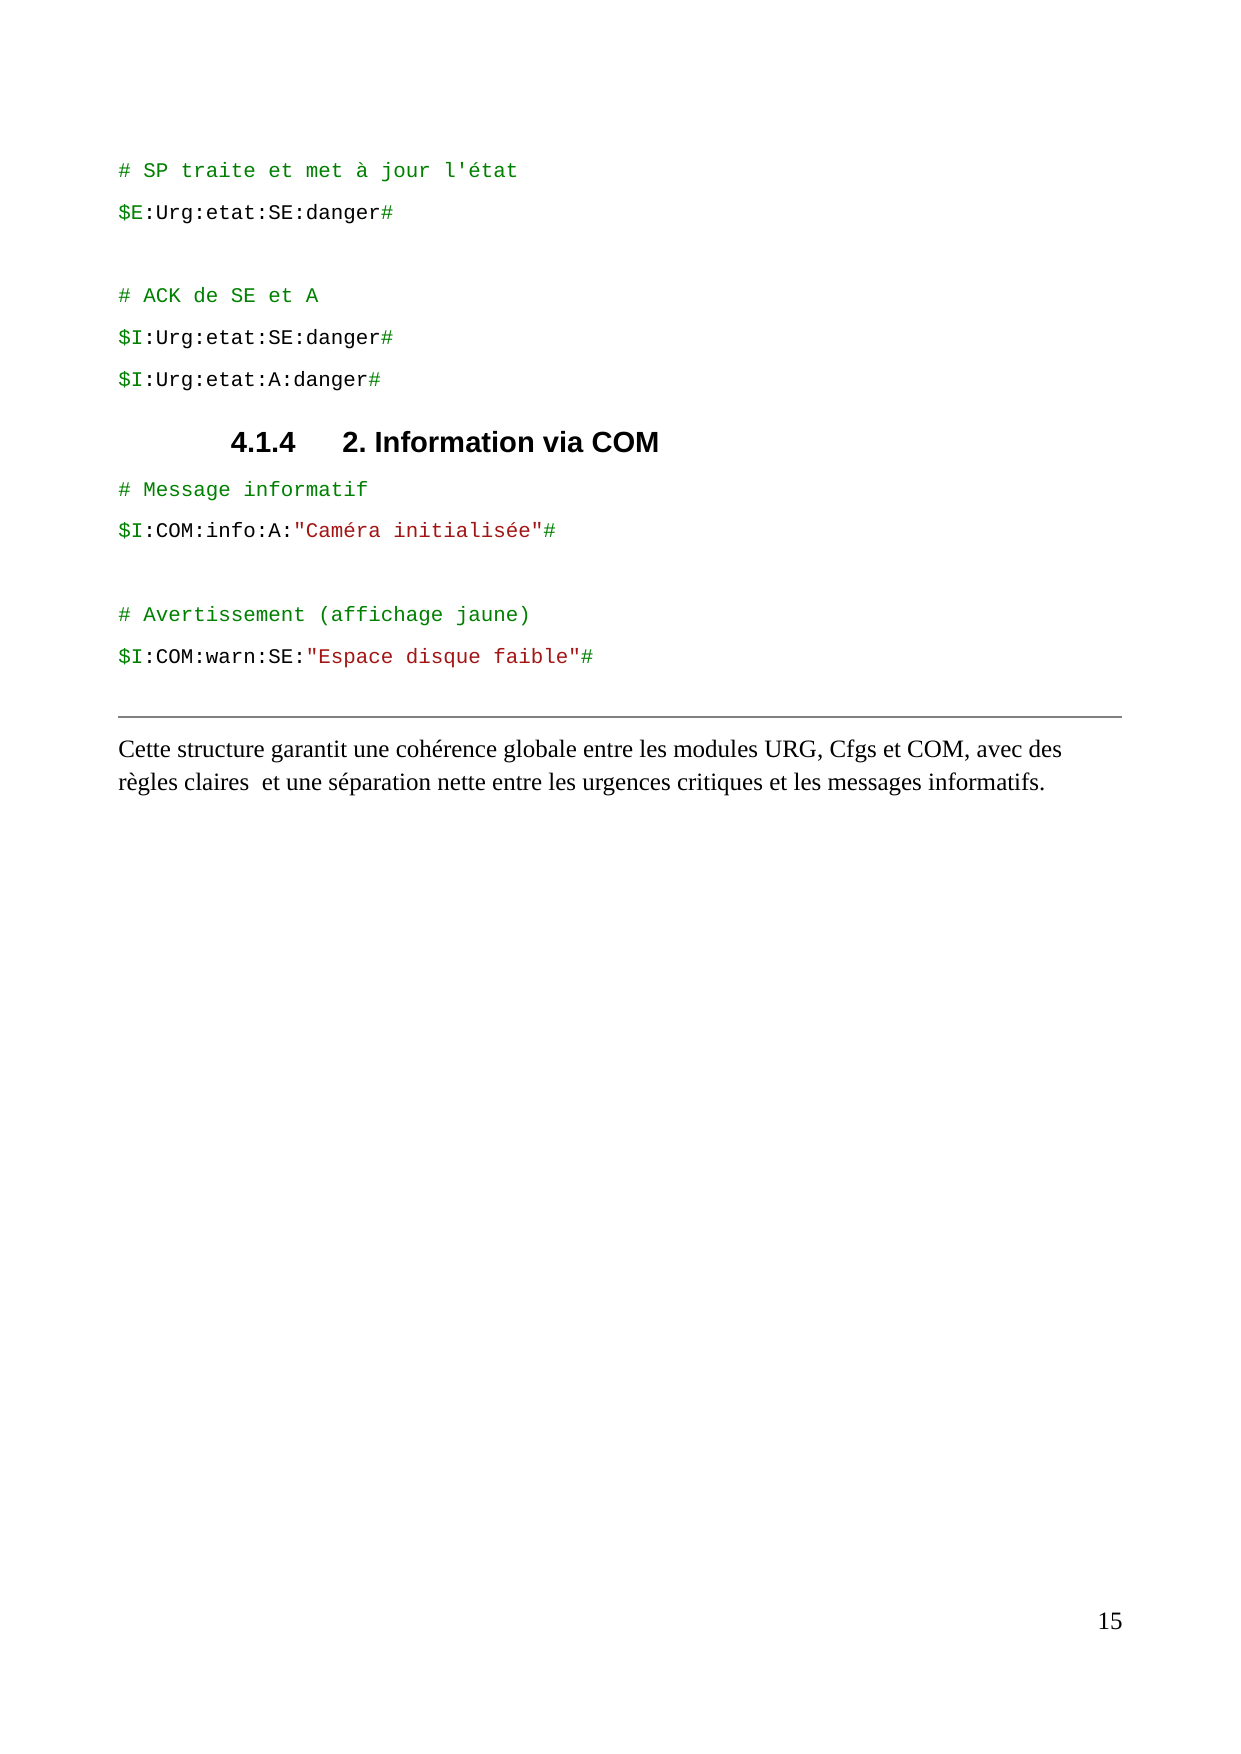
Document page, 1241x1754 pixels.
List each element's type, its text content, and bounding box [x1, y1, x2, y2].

text # Avertissement (affichage jaune) [118, 604, 1122, 627]
text Cette structure garantit une cohérence globale entre les modules URG, Cfgs et COM, avec des règles claires et une séparation nette entre les urgences critiques et les messages informatifs. [118, 734, 1122, 796]
text $I:COM:info:A:"Caméra initialisée"# [118, 520, 1122, 544]
text $I:COM:warn:SE:"Espace disque faible"# [118, 646, 1122, 669]
text # SP traite et met à jour l'état [118, 160, 1122, 183]
subtitle 2. Information via COM [231, 425, 1122, 459]
text # Message informatif [118, 478, 1122, 502]
text # ACK de SE et A [118, 285, 1122, 309]
text $E:Urg:etat:SE:danger# [118, 202, 1122, 225]
text $I:Urg:etat:SE:danger# [118, 327, 1122, 351]
text $I:Urg:etat:A:danger# [118, 369, 1122, 392]
